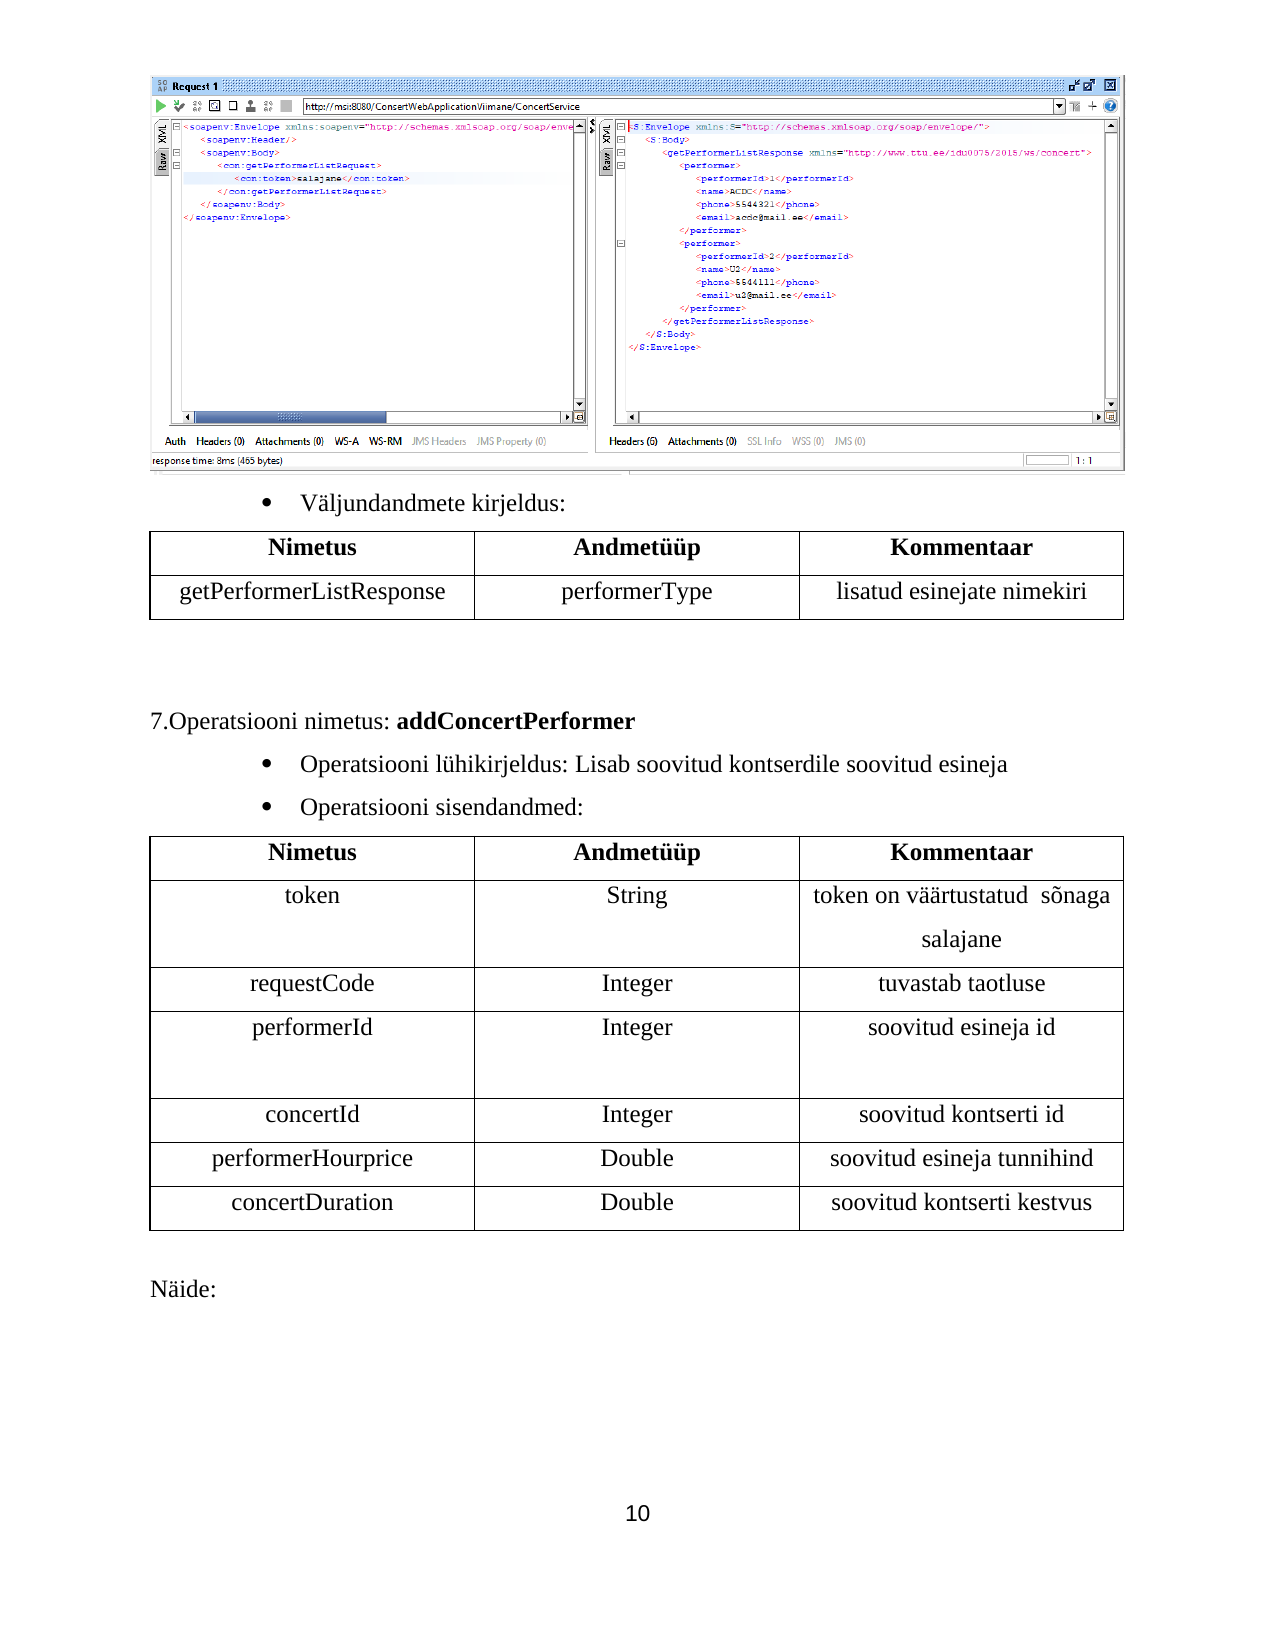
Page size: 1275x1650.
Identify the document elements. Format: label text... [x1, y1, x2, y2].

text 7.Operatsiooni nimetus: addConcertPerformer [150, 706, 1125, 735]
table_header Kommentaar [800, 532, 1123, 575]
table_cell Double [475, 1187, 799, 1230]
table_cell Integer [475, 1012, 799, 1098]
table_header Andmetüüp [475, 532, 799, 575]
list Operatsiooni lühikirjeldus: Lisab soovitud kontserdile soovitud esineja [262, 749, 1125, 778]
table_header Kommentaar [800, 837, 1123, 879]
table_cell tuvastab taotluse [800, 968, 1123, 1011]
table_cell Integer [475, 968, 799, 1011]
table_cell concertId [151, 1099, 474, 1142]
table_cell token [151, 881, 474, 967]
table_cell performerType [475, 576, 799, 619]
list Operatsiooni sisendandmed: [262, 792, 1125, 821]
table_cell soovitud esineja tunnihind [800, 1143, 1123, 1186]
table_cell Integer [475, 1099, 799, 1142]
table_header Nimetus [151, 837, 474, 879]
table_cell getPerformerListResponse [151, 576, 474, 619]
table_cell lisatud esinejate nimekiri [800, 576, 1123, 619]
list Väljundandmete kirjeldus: [262, 488, 1125, 516]
table_cell Double [475, 1143, 799, 1186]
text Näide: [150, 1274, 1125, 1303]
table_cell soovitud kontserti id [800, 1099, 1123, 1142]
table_header Andmetüüp [475, 837, 799, 879]
table_cell requestCode [151, 968, 474, 1011]
table_cell concertDuration [151, 1187, 474, 1230]
table_cell soovitud kontserti kestvus [800, 1187, 1123, 1230]
table_header Nimetus [151, 532, 474, 575]
table_cell token on väärtustatud sõnaga salajane [800, 881, 1123, 967]
table_cell soovitud esineja id [800, 1012, 1123, 1098]
table_cell performerId [151, 1012, 474, 1098]
table_cell performerHourprice [151, 1143, 474, 1186]
table_cell String [475, 881, 799, 967]
